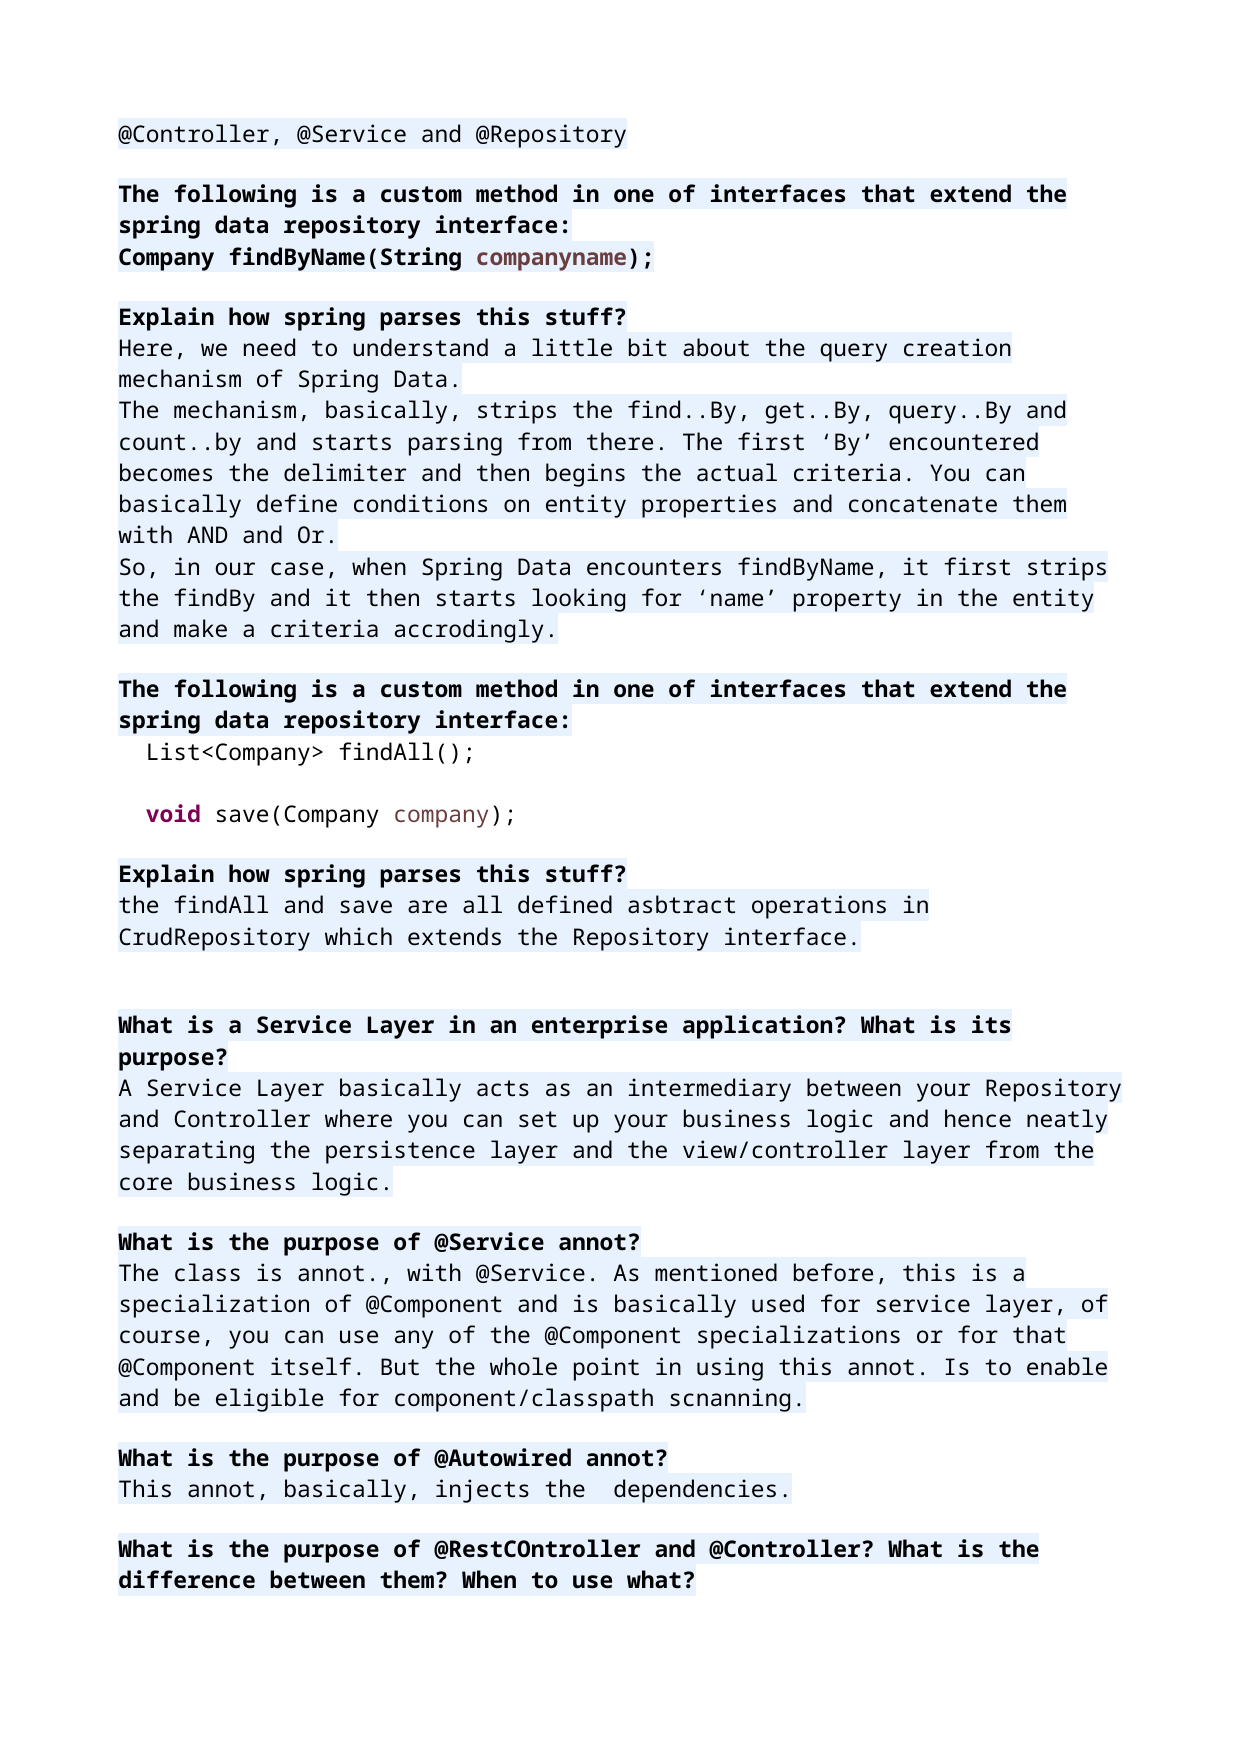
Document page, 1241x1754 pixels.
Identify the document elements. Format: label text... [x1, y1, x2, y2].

text What is the purpose of @RestCOntroller and @Controller? What is the difference between them? When to use what? [118, 1533, 1122, 1596]
text A Service Layer basically acts as an intermediary between your Repository and Controller where you can set up your business logic and hence neatly separating the persistence layer and the view/controller layer from the core business logic. [118, 1072, 1122, 1197]
text So, in our case, when Spring Data encounters findByName, it first strips the findBy and it then starts looking for ‘name’ property in the entity and make a criteria accrodingly. [118, 551, 1122, 644]
text The following is a custom method in one of interfaces that extend the spring data repository interface: [118, 178, 1122, 241]
text What is a Service Layer in an enterprise application? What is its purpose? [118, 1009, 1122, 1072]
text The mechanism, basically, strips the find..By, get..By, query..By and count..by and starts parsing from there. The first ‘By’ encountered becomes the delimiter and then begins the actual criteria. You can basically define conditions on entity properties and concatenate them with AND and Or. [118, 394, 1122, 551]
text @Controller, @Service and @Repository [118, 118, 1122, 149]
text What is the purpose of @Service annot? [118, 1226, 1122, 1257]
text The class is annot., with @Service. As mentioned before, this is a specialization of @Component and is basically used for service layer, of course, you can use any of the @Component specializations or for that @Component itself. But the whole point in using this annot. Is to enable and be eligible for component/classpath scnanning. [118, 1257, 1122, 1413]
text The following is a custom method in one of interfaces that extend the spring data repository interface: [118, 673, 1122, 736]
text Explain how spring parses this stuff? [118, 858, 1122, 889]
text What is the purpose of @Autowired annot? [118, 1442, 1122, 1473]
text void save(Company company); [118, 798, 1122, 829]
text Company findByName(String companyname); [118, 241, 1122, 272]
text the findAll and save are all defined asbtract operations in CrudRepository which extends the Repository interface. [118, 889, 1122, 952]
text List<Company> findAll(); [118, 736, 1122, 767]
text This annot, basically, injects the dependencies. [118, 1473, 1122, 1504]
text Explain how spring parses this stuff? [118, 301, 1122, 332]
text Here, we need to understand a little bit about the query creation mechanism of Spring Data. [118, 332, 1122, 394]
